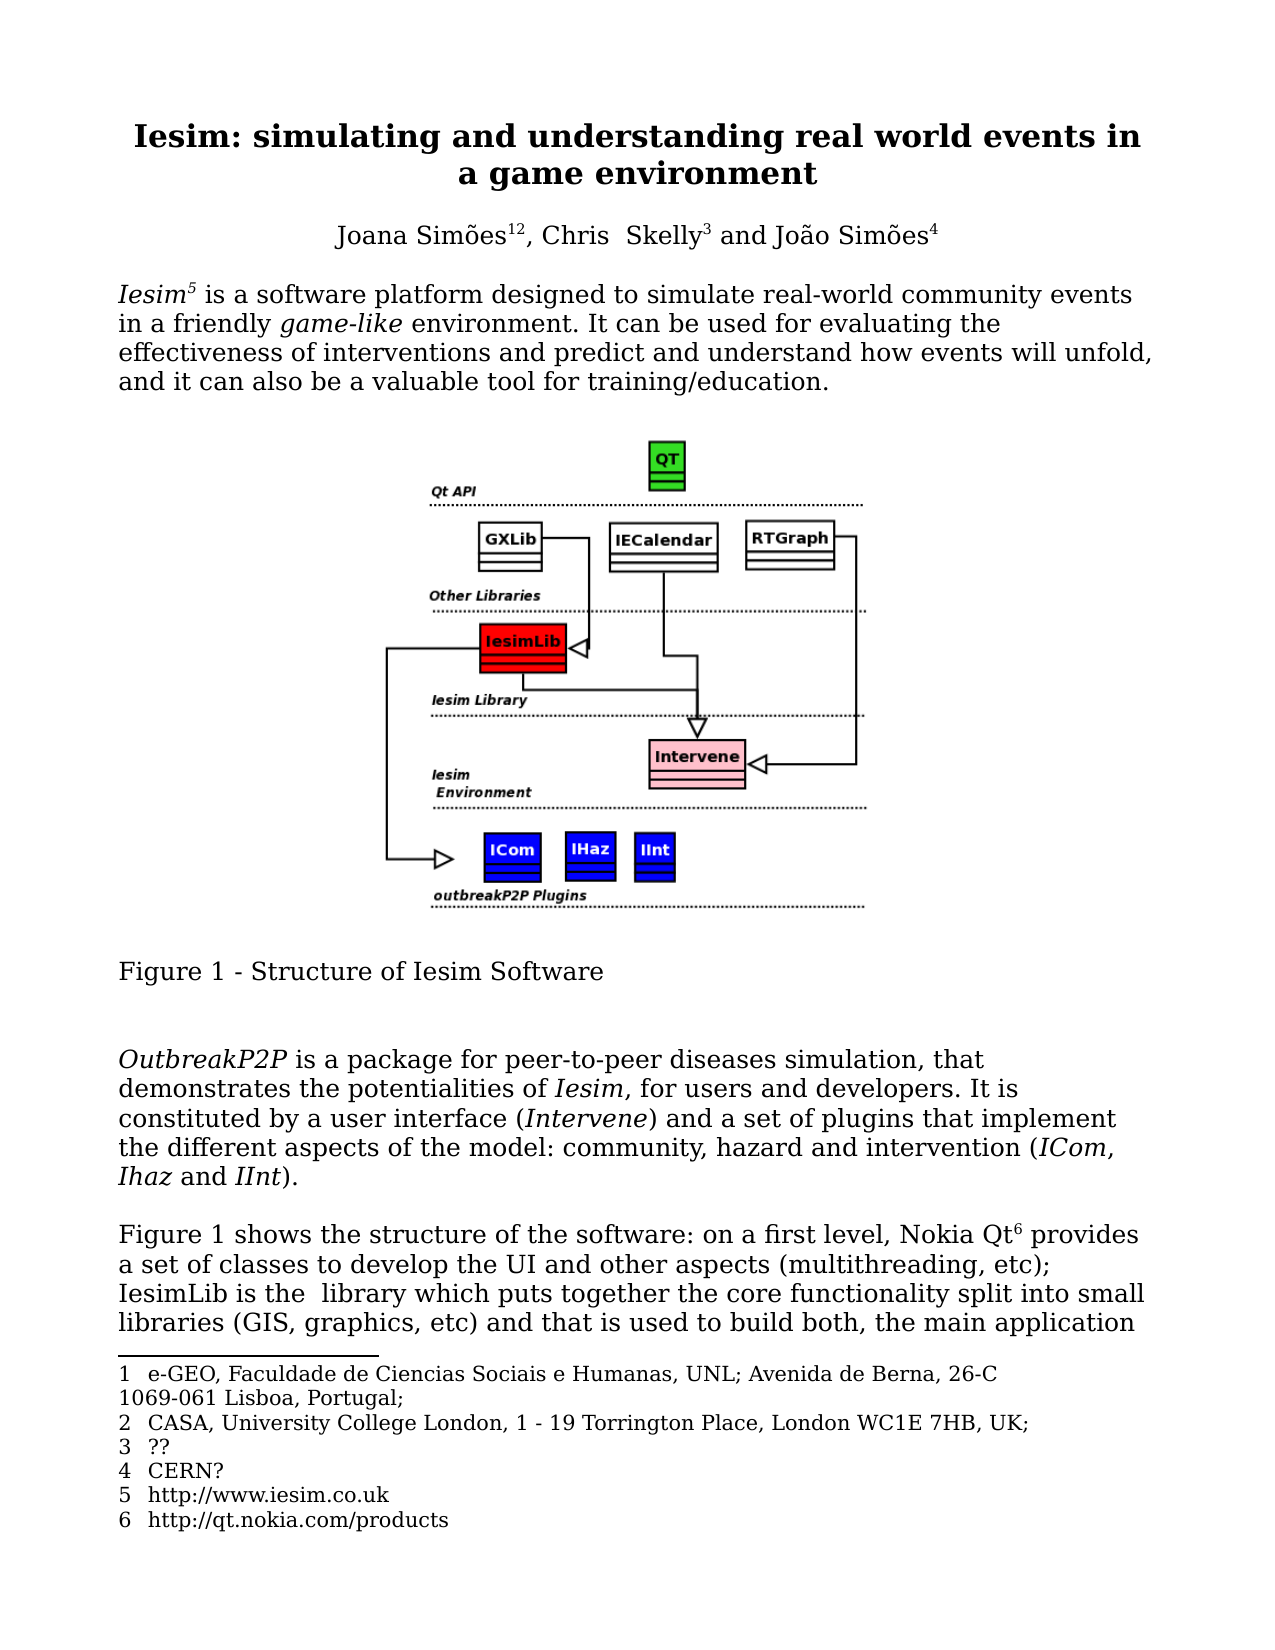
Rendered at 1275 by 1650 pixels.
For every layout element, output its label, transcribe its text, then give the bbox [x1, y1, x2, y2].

picture [377, 426, 898, 929]
text CERN? [118, 1459, 1157, 1483]
text Joana Simões, Chris Skelly and João Simões [118, 221, 1157, 250]
table_header [118, 426, 377, 928]
text http://www.iesim.co.uk [118, 1483, 1157, 1508]
text ?? [118, 1435, 1157, 1459]
text Iesim is a software platform designed to simulate real-world community events in a friendly game-like environment. It can be used for evaluating the effectiveness of interventions and predict and understand how events will unfold, and it can also be a valuable tool for training/education. [118, 280, 1157, 396]
table_header [898, 426, 1157, 928]
text e-GEO, Faculdade de Ciencias Sociais e Humanas, UNL; Avenida de Berna, 26-C [118, 1362, 1157, 1386]
table_cell Figure 1 - Structure of Iesim Software [118, 958, 1157, 987]
text http://qt.nokia.com/products [118, 1508, 1157, 1532]
table_header [118, 929, 1157, 958]
text CASA, University College London, 1 - 19 Torrington Place, London WC1E 7HB, UK; [118, 1411, 1157, 1435]
text 1069-061 Lisboa, Portugal; [118, 1386, 1157, 1411]
text Iesim: simulating and understanding real world events in a game environment [118, 118, 1157, 192]
text OutbreakP2P is a package for peer-to-peer diseases simulation, that demonstrates the potentialities of Iesim, for users and developers. It is constituted by a user interface (Intervene) and a set of plugins that implement the different aspects of the model: community, hazard and intervention (ICom, Ihaz and IInt). [118, 1045, 1157, 1191]
text Figure 1 shows the structure of the software: on a first level, Nokia Qt provides a set of classes to develop the UI and other aspects (multithreading, etc); IesimLib is the library which puts together the core functionality split into small libraries (GIS, graphics, etc) and that is used to build both, the main application [118, 1221, 1157, 1337]
